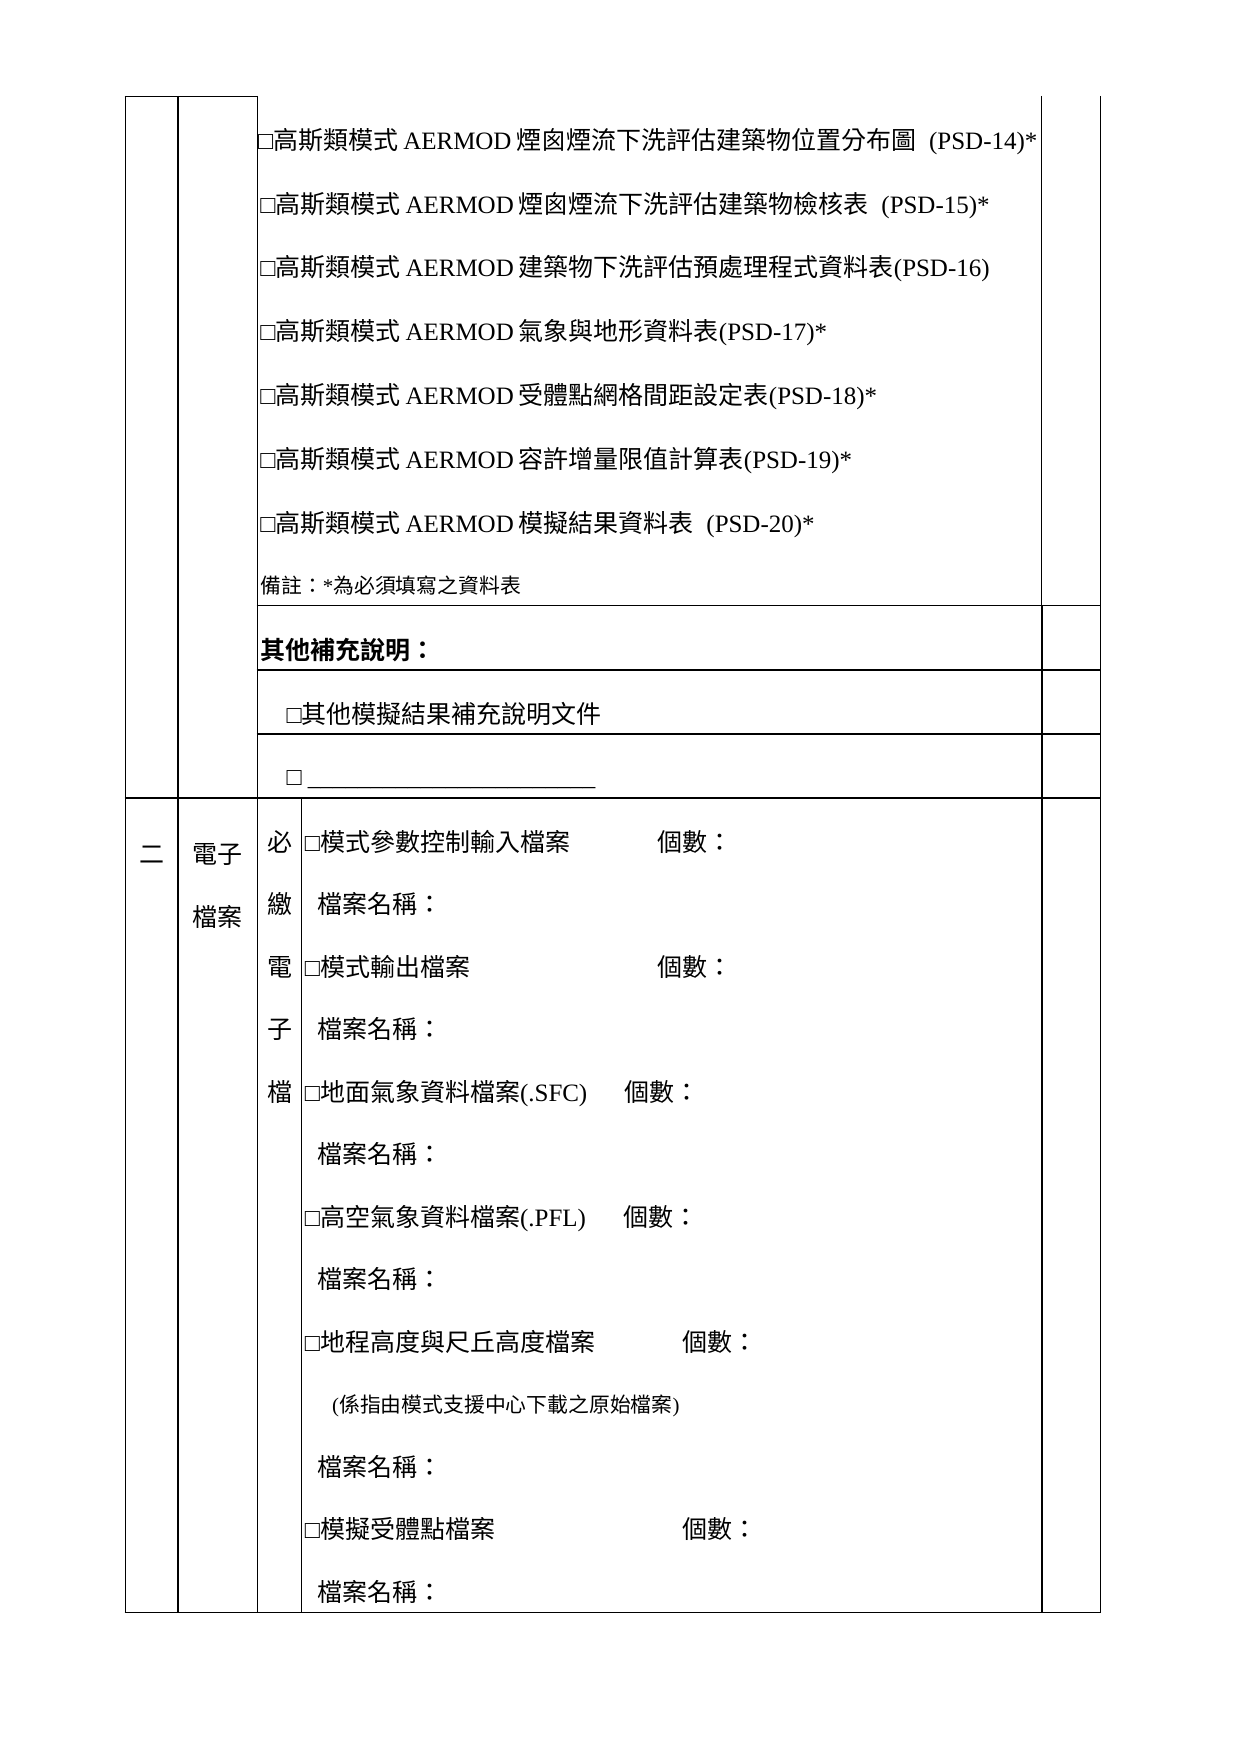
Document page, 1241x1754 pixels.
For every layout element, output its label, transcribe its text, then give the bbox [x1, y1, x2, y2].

table_cell [1042, 415, 1100, 478]
table_cell □高斯類模式AERMOD煙囪煙流下洗評估建築物檢核表 (PSD-15)* □高斯類模式AERMOD建築物下洗評估預處理程式資料表(PSD-16) [258, 160, 1041, 286]
table_cell [1043, 671, 1100, 733]
table_cell [179, 97, 257, 797]
table_cell □高斯類模式AERMOD容許增量限值計算表(PSD-19)* [258, 415, 1041, 478]
table_cell 其他補充說明： [258, 606, 1041, 669]
table_cell □高斯類模式AERMOD模擬結果資料表 (PSD-20)* 備註：*為必須填寫之資料表 [258, 479, 1041, 605]
table_cell [1042, 160, 1100, 286]
table_cell □高斯類模式AERMOD氣象與地形資料表(PSD-17)* [258, 286, 1041, 350]
table_cell □模式參數控制輸入檔案 個數： 檔案名稱： □模式輸出檔案 個數： 檔案名稱： □地面氣象資料檔案(.SFC) 個數： 檔案名稱： □高空氣象資料檔案(.PFL) 個數： 檔案名稱： □地程高度與尺丘高度檔案 個數： (係指由模式支援中心下載之原始檔案) 檔案名稱： □模擬受體點檔案 個數： 檔案名稱： [302, 799, 1041, 1611]
table_cell [1042, 479, 1100, 605]
table_cell [1043, 735, 1100, 797]
table_cell [1042, 286, 1100, 350]
table_cell 二 [126, 799, 177, 1611]
table_cell [1042, 350, 1100, 414]
table_cell □高斯類模式AERMOD受體點網格間距設定表(PSD-18)* [258, 350, 1041, 414]
table_cell [1043, 606, 1100, 669]
table_cell [126, 97, 177, 797]
table_cell [1042, 96, 1100, 160]
table_cell □高斯類模式AERMOD煙囪煙流下洗評估建築物位置分布圖 (PSD-14)* [258, 96, 1041, 160]
table_cell □ _______________________ [258, 735, 1041, 797]
table_cell □其他模擬結果補充說明文件 [258, 671, 1041, 733]
table_cell 電子檔案 [179, 799, 257, 1611]
table_cell 必繳電子檔 [258, 799, 301, 1611]
table_cell [1043, 799, 1100, 1611]
